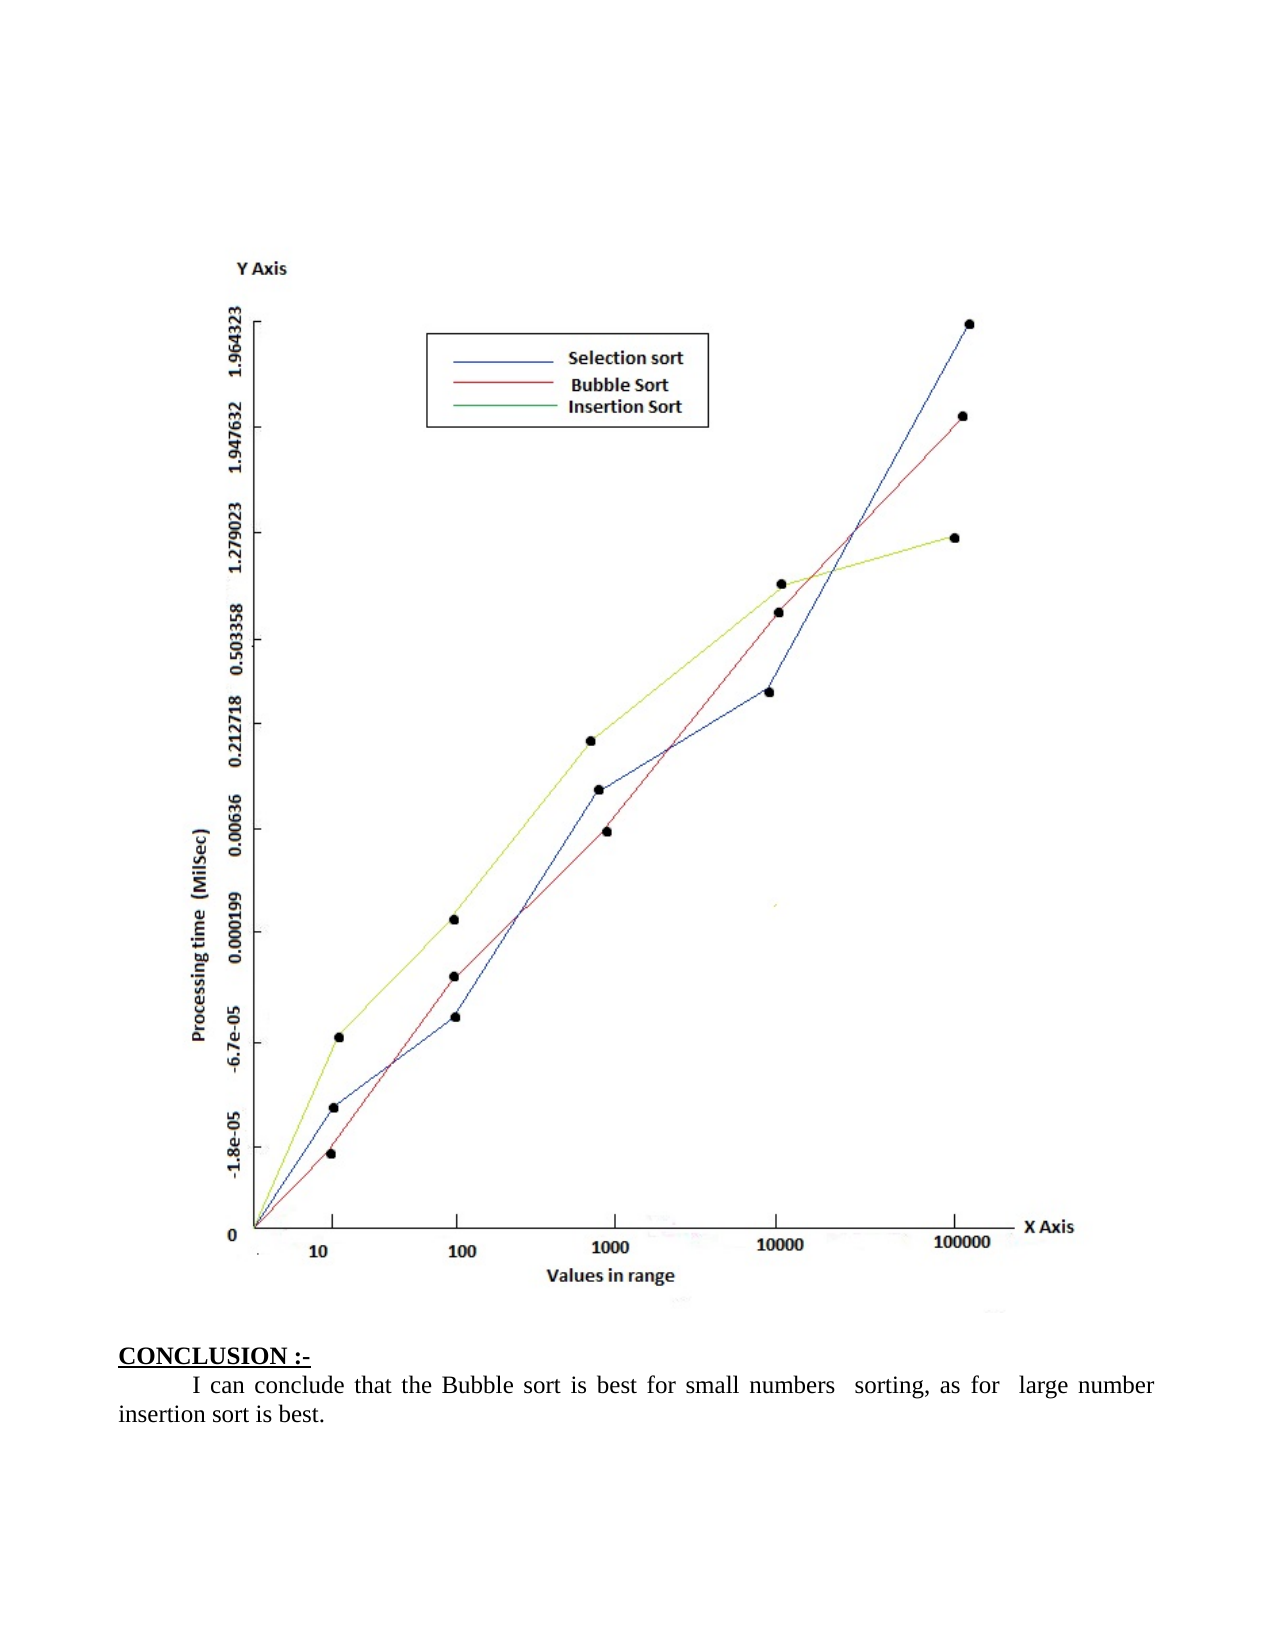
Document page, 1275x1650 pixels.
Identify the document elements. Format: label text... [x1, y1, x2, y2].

picture [118, 118, 1157, 1313]
text I can conclude that the Bubble sort is best for small numbers sorting, as for large number insertion sort is best. [118, 1370, 1157, 1427]
text CONCLUSION :- [118, 1341, 1157, 1370]
